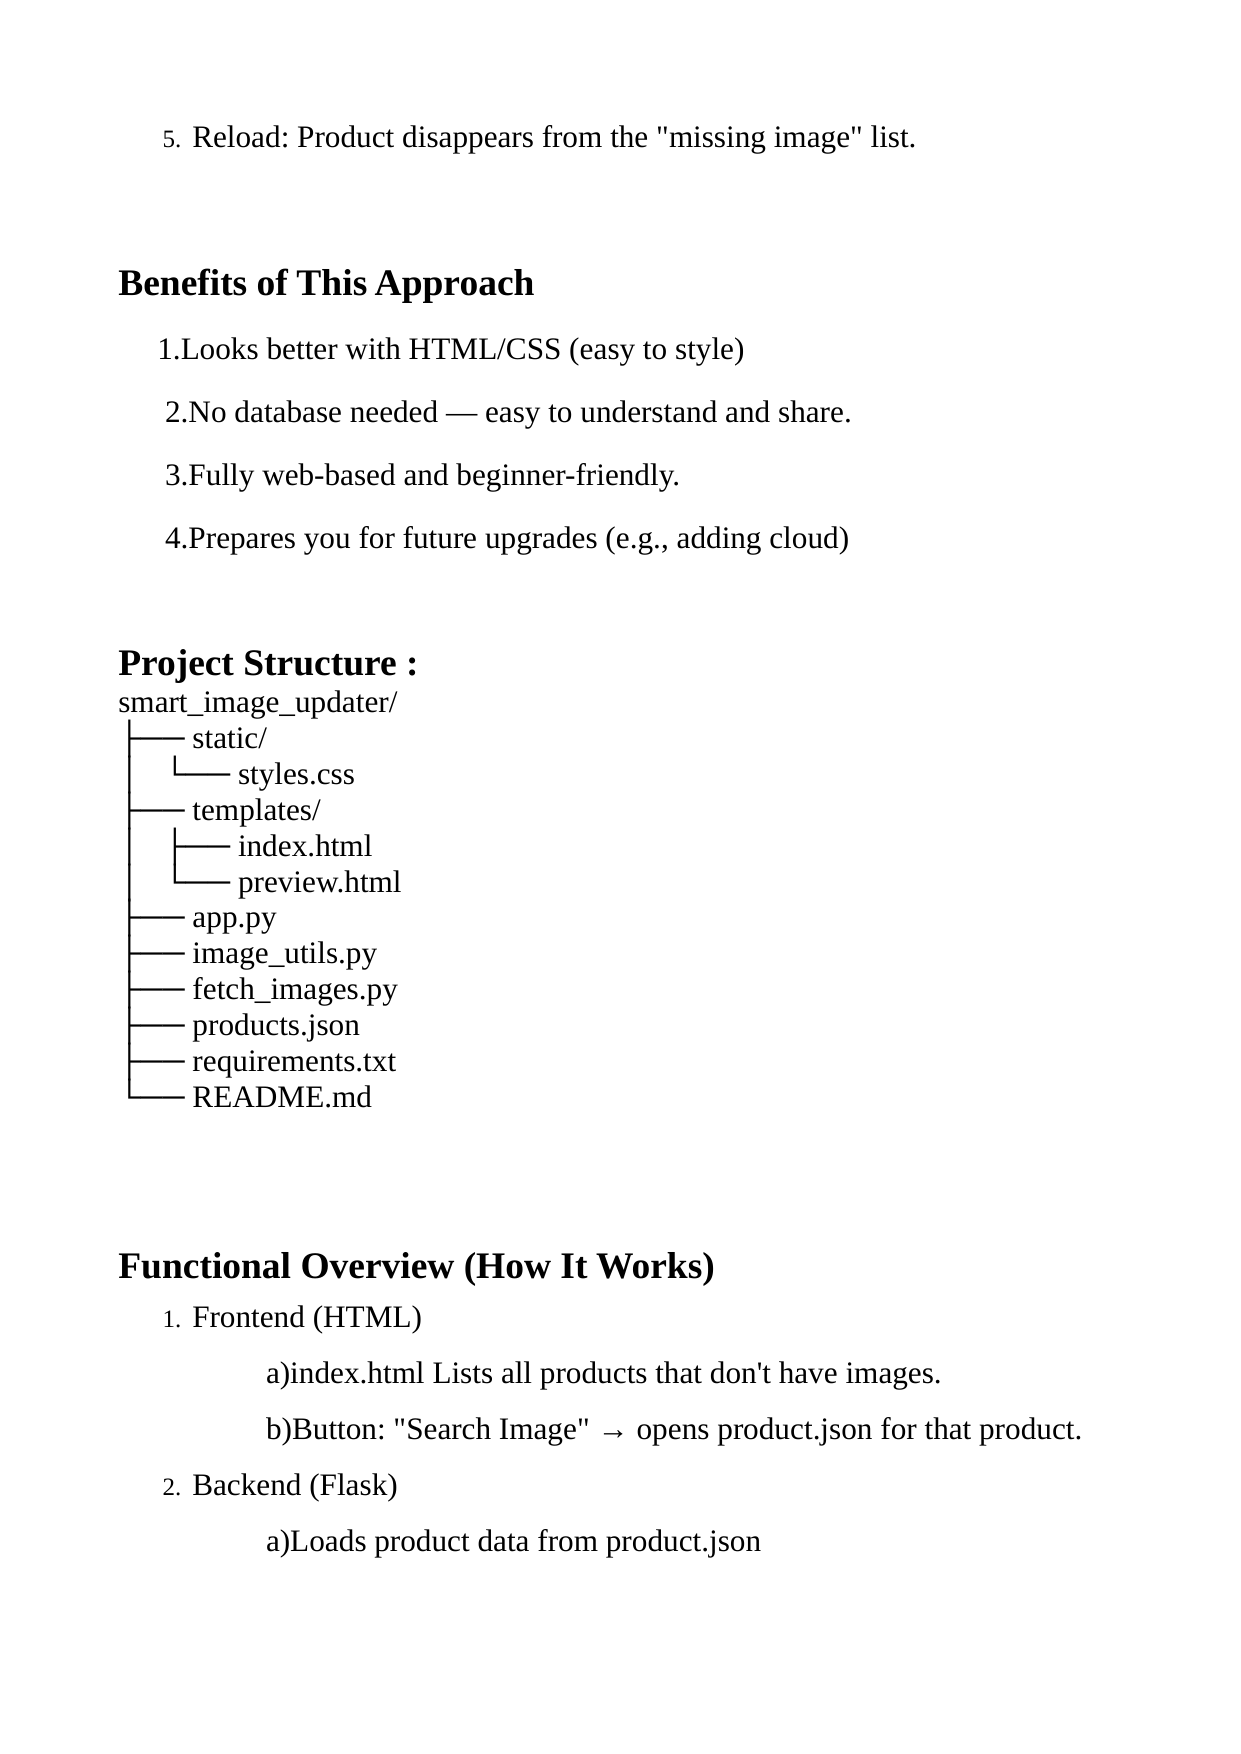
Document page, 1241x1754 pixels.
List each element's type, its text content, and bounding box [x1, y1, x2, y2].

list b)Button: "Search Image" → opens product.json for that product. [236, 1410, 1122, 1446]
text ├── app.py [118, 899, 128, 935]
text smart_image_updater/ [118, 683, 1122, 719]
subtitle Benefits of This Approach [118, 260, 1122, 303]
subtitle Functional Overview (How It Works) [118, 1243, 1122, 1286]
text ├── templates/ [130, 791, 1122, 827]
text ├── image_utils.py [118, 935, 128, 971]
text Project Structure : [118, 640, 1122, 683]
subtitle 4.Prepares you for future upgrades (e.g., adding cloud) [118, 520, 1122, 556]
text └── README.md [118, 1078, 1122, 1114]
list Frontend (HTML) [162, 1299, 1122, 1334]
text ├── requirements.txt [130, 1042, 1122, 1078]
text │ └── styles.css [118, 755, 128, 791]
list Backend (Flask) [162, 1466, 1122, 1502]
text ├── app.py [130, 899, 1122, 935]
list a)index.html Lists all products that don't have images. [236, 1354, 1122, 1390]
text ├── templates/ [118, 791, 128, 827]
text ├── image_utils.py [130, 935, 1122, 971]
text ├── products.json [130, 1007, 1122, 1042]
subtitle 1.Looks better with HTML/CSS (easy to style) [118, 331, 1122, 367]
text │ └── styles.css [130, 755, 1122, 791]
text ├── products.json [118, 1007, 128, 1042]
subtitle 2.No database needed — easy to understand and share. [118, 394, 1122, 429]
text │ ├── index.html [118, 827, 128, 863]
text │ └── preview.html [130, 863, 1122, 899]
list Reload: Product disappears from the "missing image" list. [162, 118, 1122, 154]
subtitle 3.Fully web-based and beginner-friendly. [118, 457, 1122, 493]
list a)Loads product data from product.json [236, 1522, 1122, 1558]
text │ └── preview.html [118, 863, 128, 899]
text │ ├── index.html [130, 827, 1122, 863]
text ├── fetch_images.py [130, 971, 1122, 1007]
text ├── static/ [118, 719, 1122, 755]
